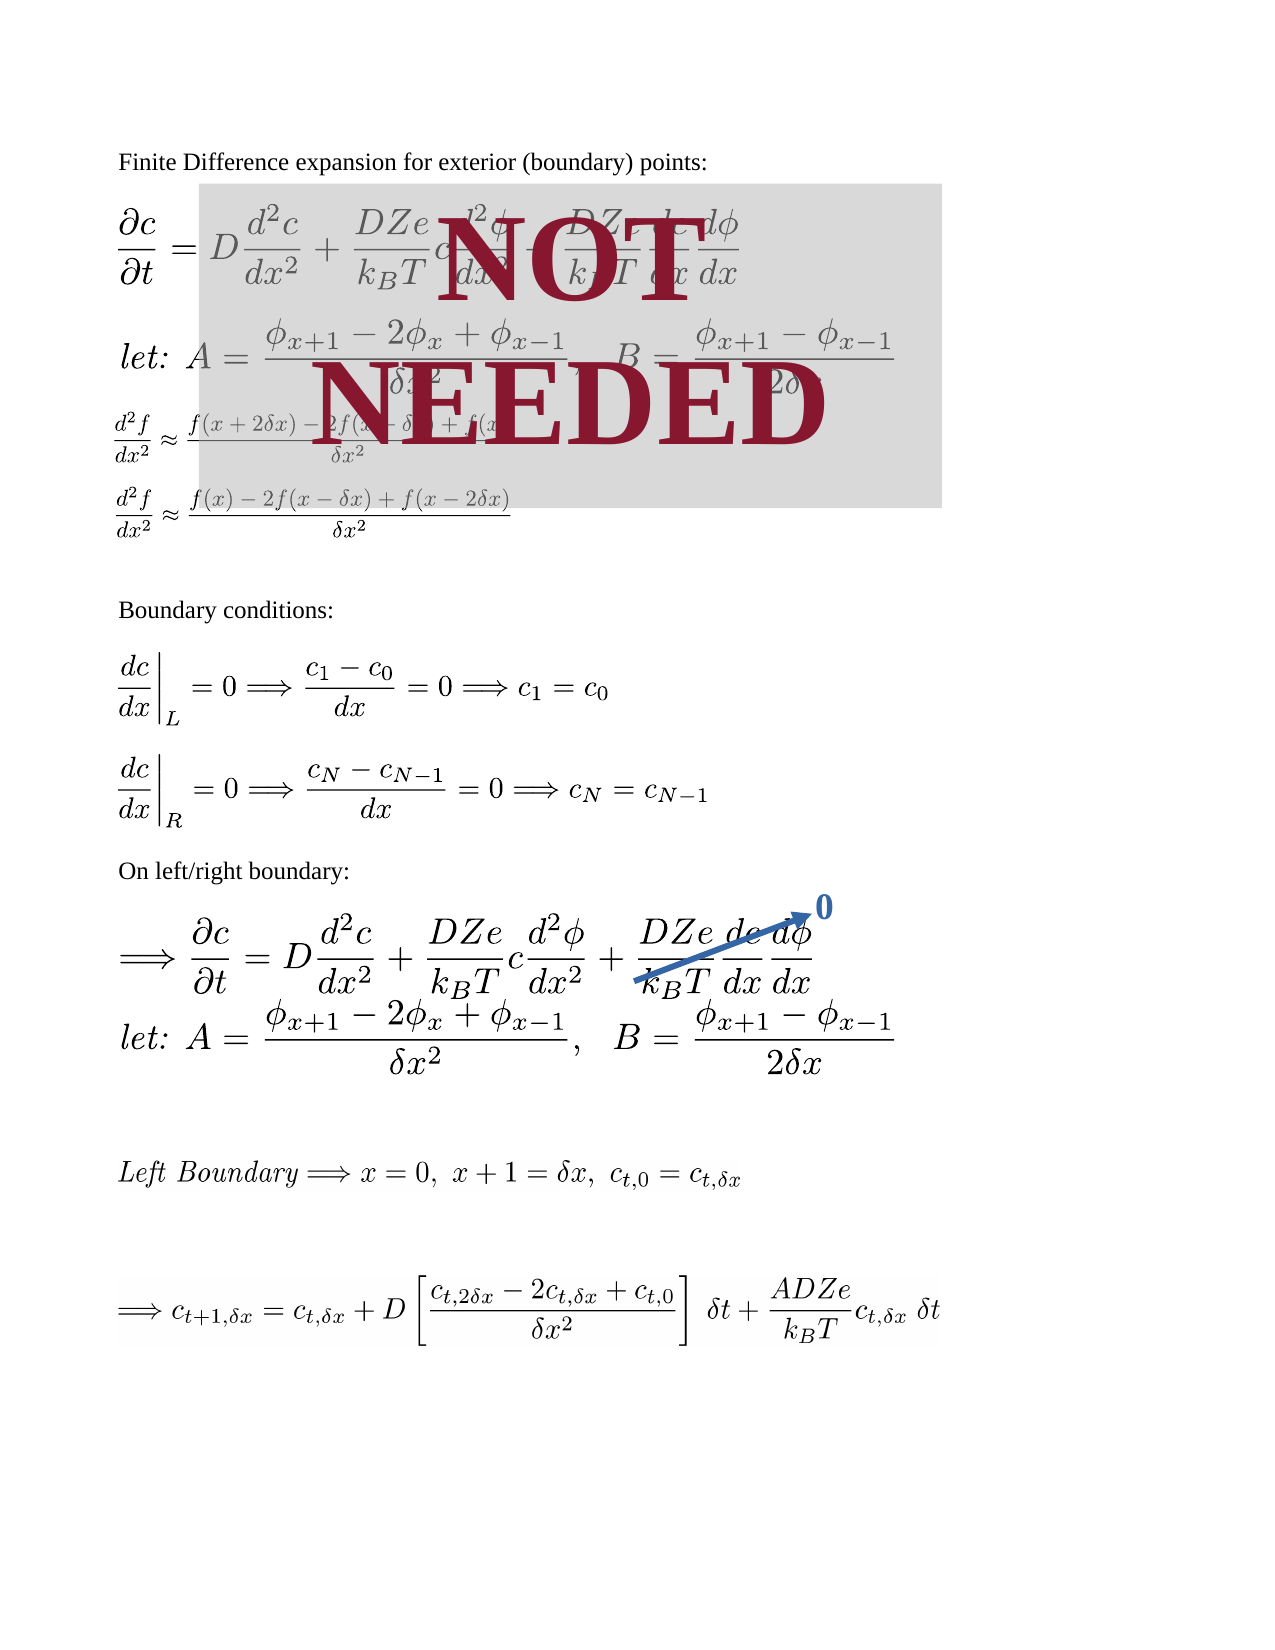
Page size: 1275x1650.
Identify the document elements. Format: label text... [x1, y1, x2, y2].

picture [118, 1160, 740, 1190]
picture [118, 1275, 940, 1346]
text Finite Difference expansion for exterior (boundary) points: [118, 147, 1157, 176]
text On left/right boundary: [118, 856, 1157, 885]
text Boundary conditions: [118, 595, 1157, 623]
